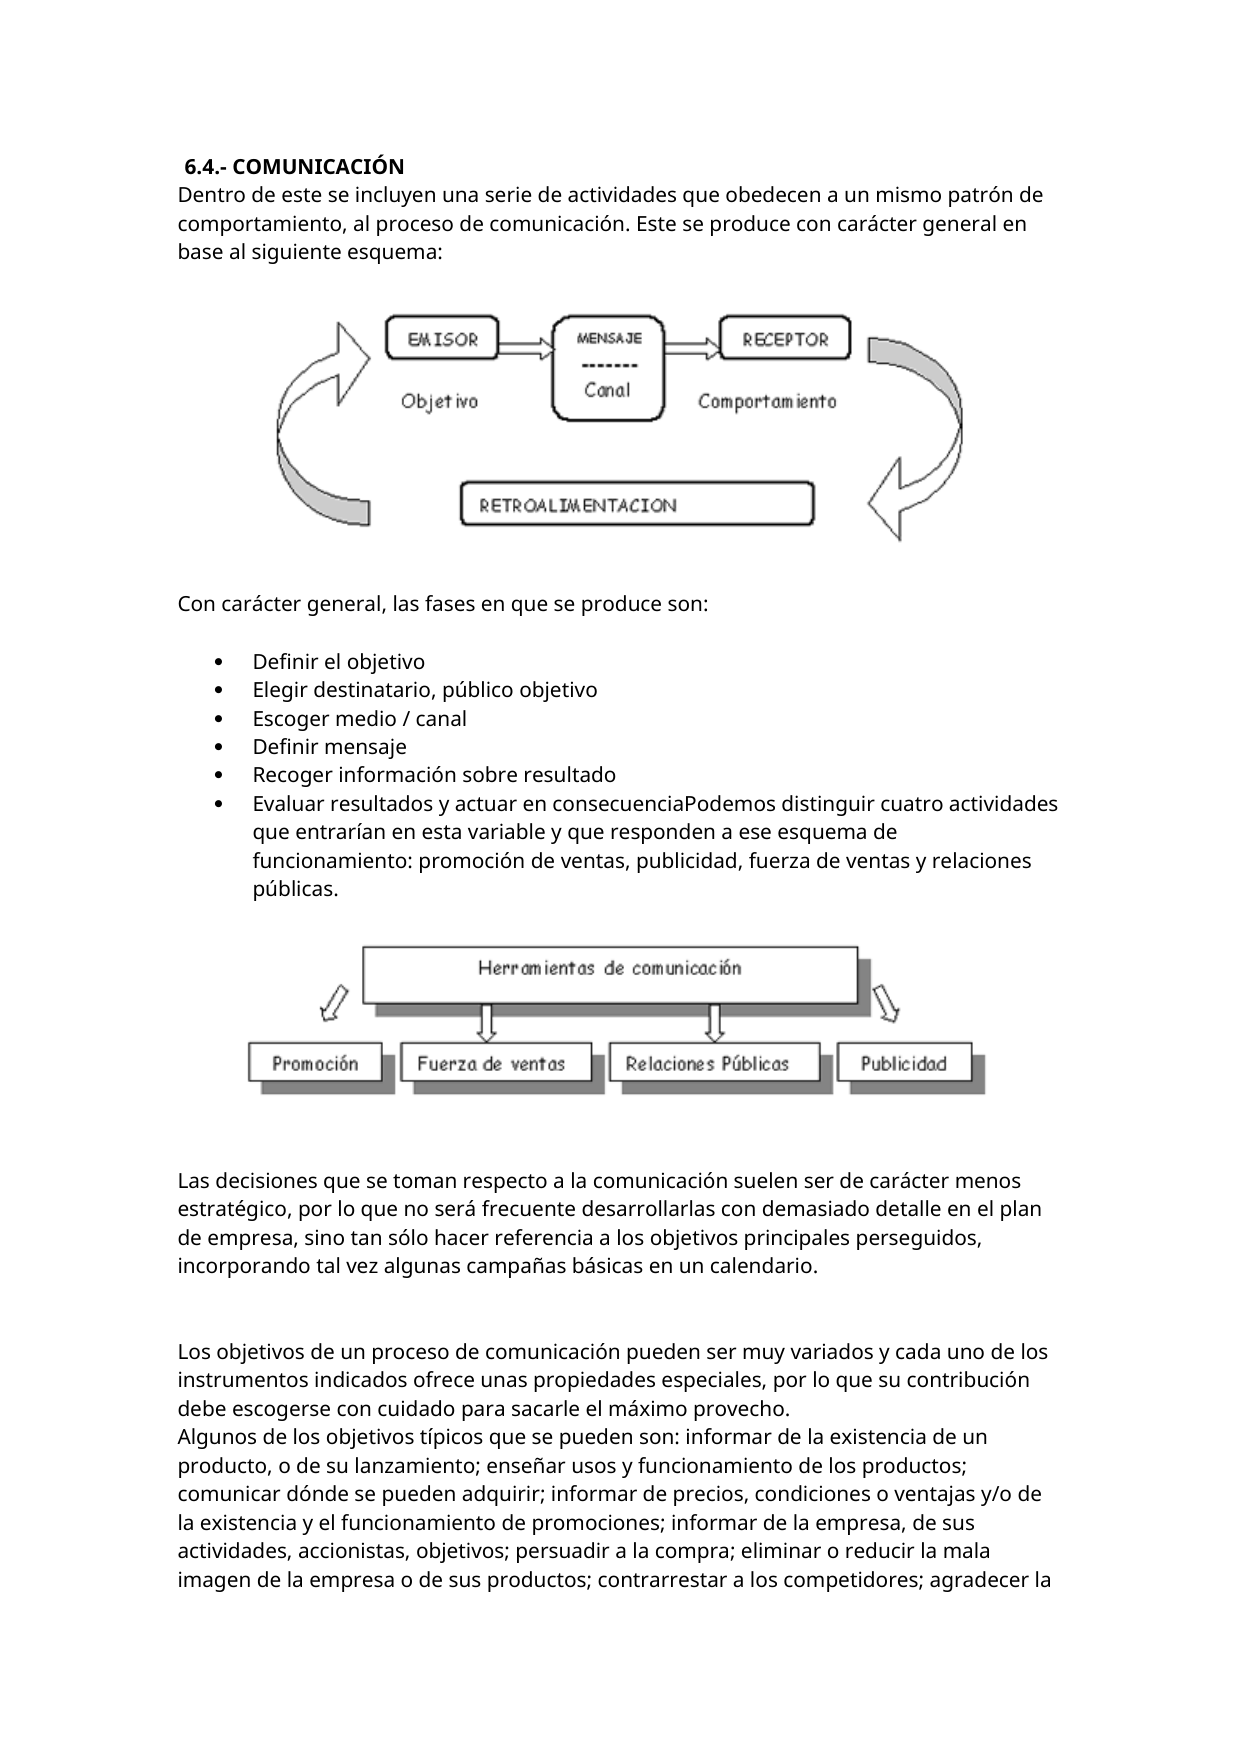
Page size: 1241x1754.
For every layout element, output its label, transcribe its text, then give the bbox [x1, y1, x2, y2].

picture [239, 932, 1001, 1137]
text Las decisiones que se toman respecto a la comunicación suelen ser de carácter menos estratégico, por lo que no será frecuente desarrollarlas con demasiado detalle en el plan de empresa, sino tan sólo hacer referencia a los objetivos principales perseguidos, incorporando tal vez algunas campañas básicas en un calendario. [177, 1166, 1063, 1279]
list Recoger información sobre resultado [215, 761, 1063, 789]
text 6.4.- COMUNICACIÓN Dentro de este se incluyen una serie de actividades que obedecen a un mismo patrón de comportamiento, al proceso de comunicación. Este se produce con carácter general en base al siguiente esquema: [177, 148, 1063, 266]
list Evaluar resultados y actuar en consecuenciaPodemos distinguir cuatro actividades que entrarían en esta variable y que responden a ese esquema de funcionamiento: promoción de ventas, publicidad, fuerza de ventas y relaciones públicas. [215, 789, 1063, 903]
list Definir mensaje [215, 732, 1063, 761]
list Elegir destinatario, público objetivo [215, 675, 1063, 704]
list Escoger medio / canal [215, 704, 1063, 732]
text Los objetivos de un proceso de comunicación pueden ser muy variados y cada uno de los instrumentos indicados ofrece unas propiedades especiales, por lo que su contribución debe escogerse con cuidado para sacarle el máximo provecho. Algunos de los objetivos típicos que se pueden son: informar de la existencia de un producto, o de su lanzamiento; enseñar usos y funcionamiento de los productos; comunicar dónde se pueden adquirir; informar de precios, condiciones o ventajas y/o de la existencia y el funcionamiento de promociones; informar de la empresa, de sus actividades, accionistas, objetivos; persuadir a la compra; eliminar o reducir la mala imagen de la empresa o de sus productos; contrarrestar a los competidores; agradecer la [177, 1309, 1063, 1593]
picture [250, 294, 991, 560]
list Definir el objetivo [215, 647, 1063, 675]
text Con carácter general, las fases en que se produce son: [177, 589, 1063, 618]
